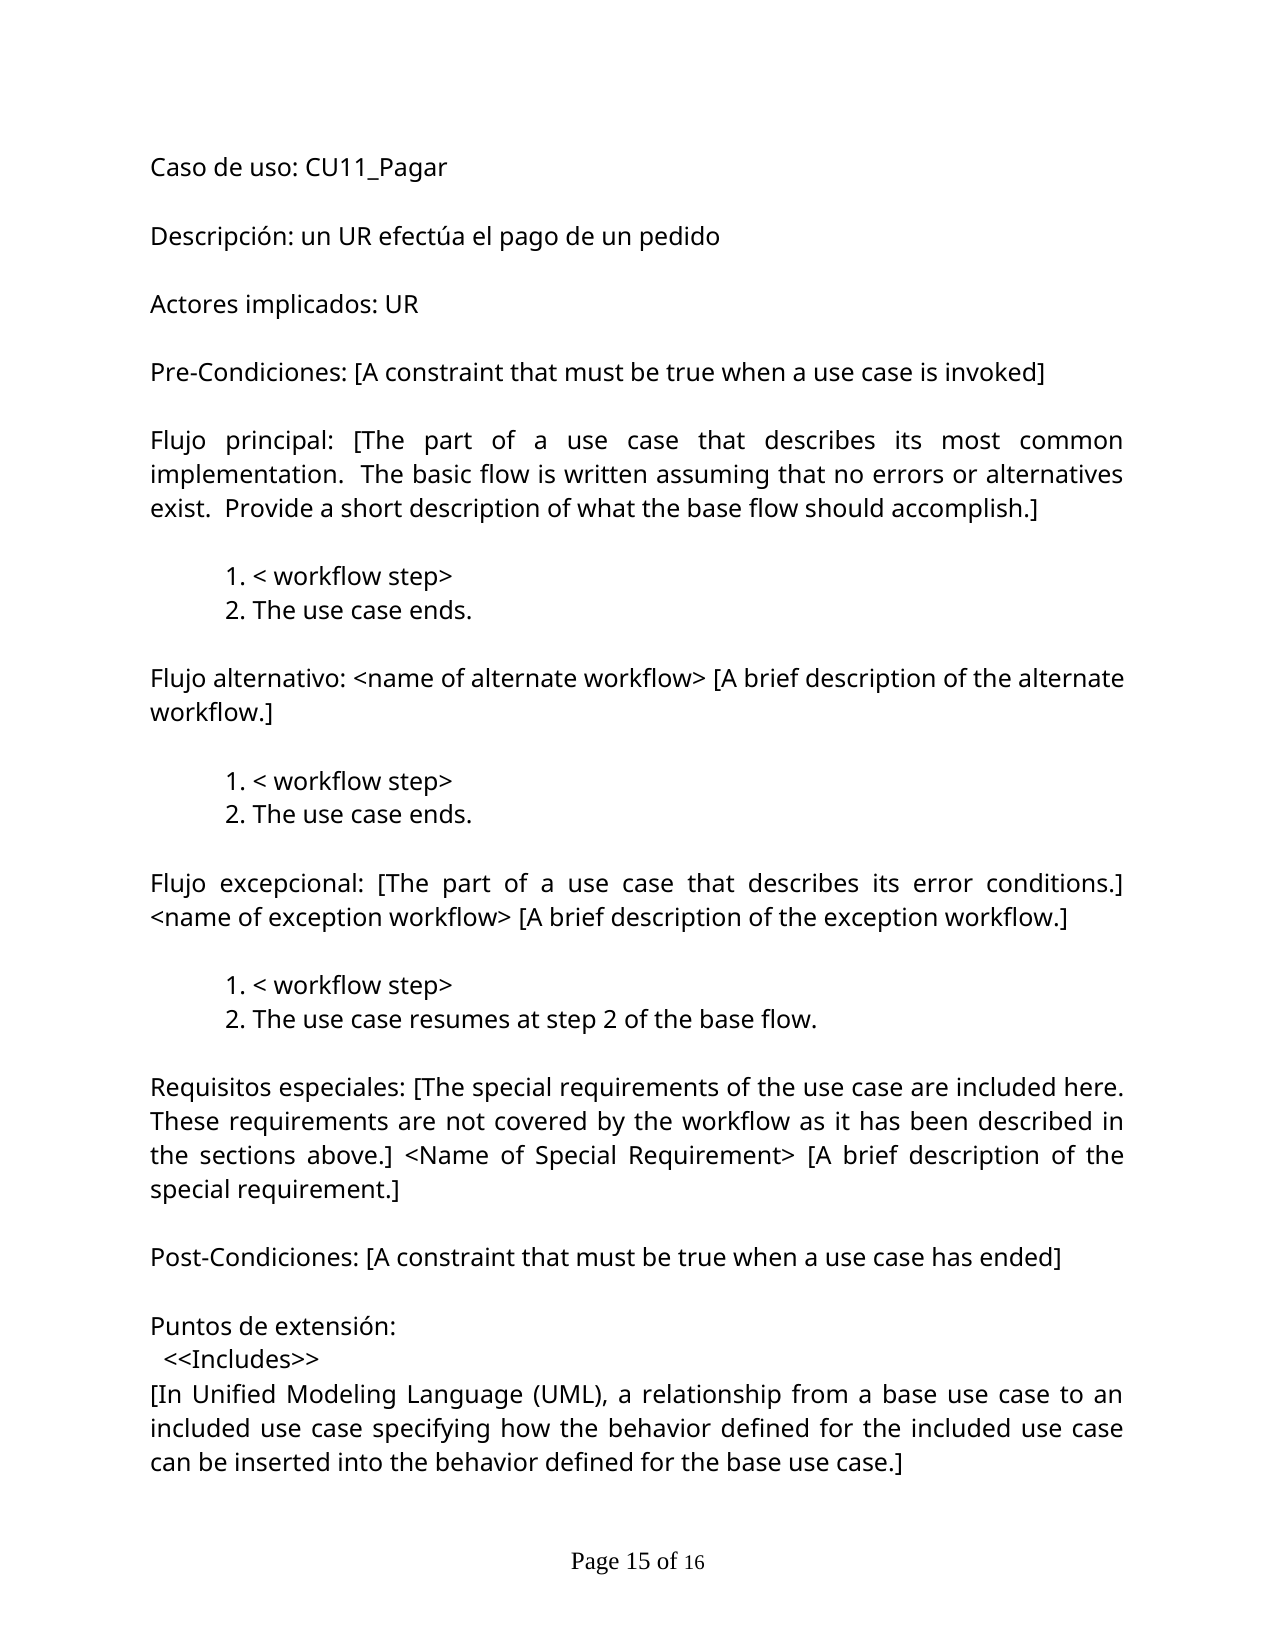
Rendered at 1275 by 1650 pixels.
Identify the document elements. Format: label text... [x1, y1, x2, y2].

text Pre-Condiciones: [A constraint that must be true when a use case is invoked] [150, 354, 1125, 388]
text Post-Condiciones: [A constraint that must be true when a use case has ended] [150, 1240, 1125, 1274]
text 1. < workflow step> [150, 967, 1125, 1002]
text 2. The use case resumes at step 2 of the base flow. [150, 1002, 1125, 1036]
text Descripción: un UR efectúa el pago de un pedido [150, 218, 1125, 252]
text Requisitos especiales: [The special requirements of the use case are included here. These requirements are not covered by the workflow as it has been described in the sections above.] <Name of Special Requirement> [A brief description of the special requirement.] [150, 1070, 1125, 1206]
text 2. The use case ends. [150, 797, 1125, 831]
text [In Unified Modeling Language (UML), a relationship from a base use case to an included use case specifying how the behavior defined for the included use case can be inserted into the behavior defined for the base use case.] [150, 1376, 1125, 1478]
text Actores implicados: UR [150, 286, 1125, 320]
text Puntos de extensión: [150, 1308, 1125, 1342]
text <<Includes>> [150, 1342, 1125, 1376]
text 1. < workflow step> [150, 763, 1125, 797]
text 1. < workflow step> [150, 559, 1125, 593]
text Flujo alternativo: <name of alternate workflow> [A brief description of the alternate workflow.] [150, 661, 1125, 729]
text Caso de uso: CU11_Pagar [150, 150, 1125, 184]
text Flujo excepcional: [The part of a use case that describes its error conditions.] <name of exception workflow> [A brief description of the exception workflow.] [150, 865, 1125, 933]
text Flujo principal: [The part of a use case that describes its most common implementation. The basic flow is written assuming that no errors or alternatives exist. Provide a short description of what the base flow should accomplish.] [150, 422, 1125, 525]
text 2. The use case ends. [150, 593, 1125, 627]
